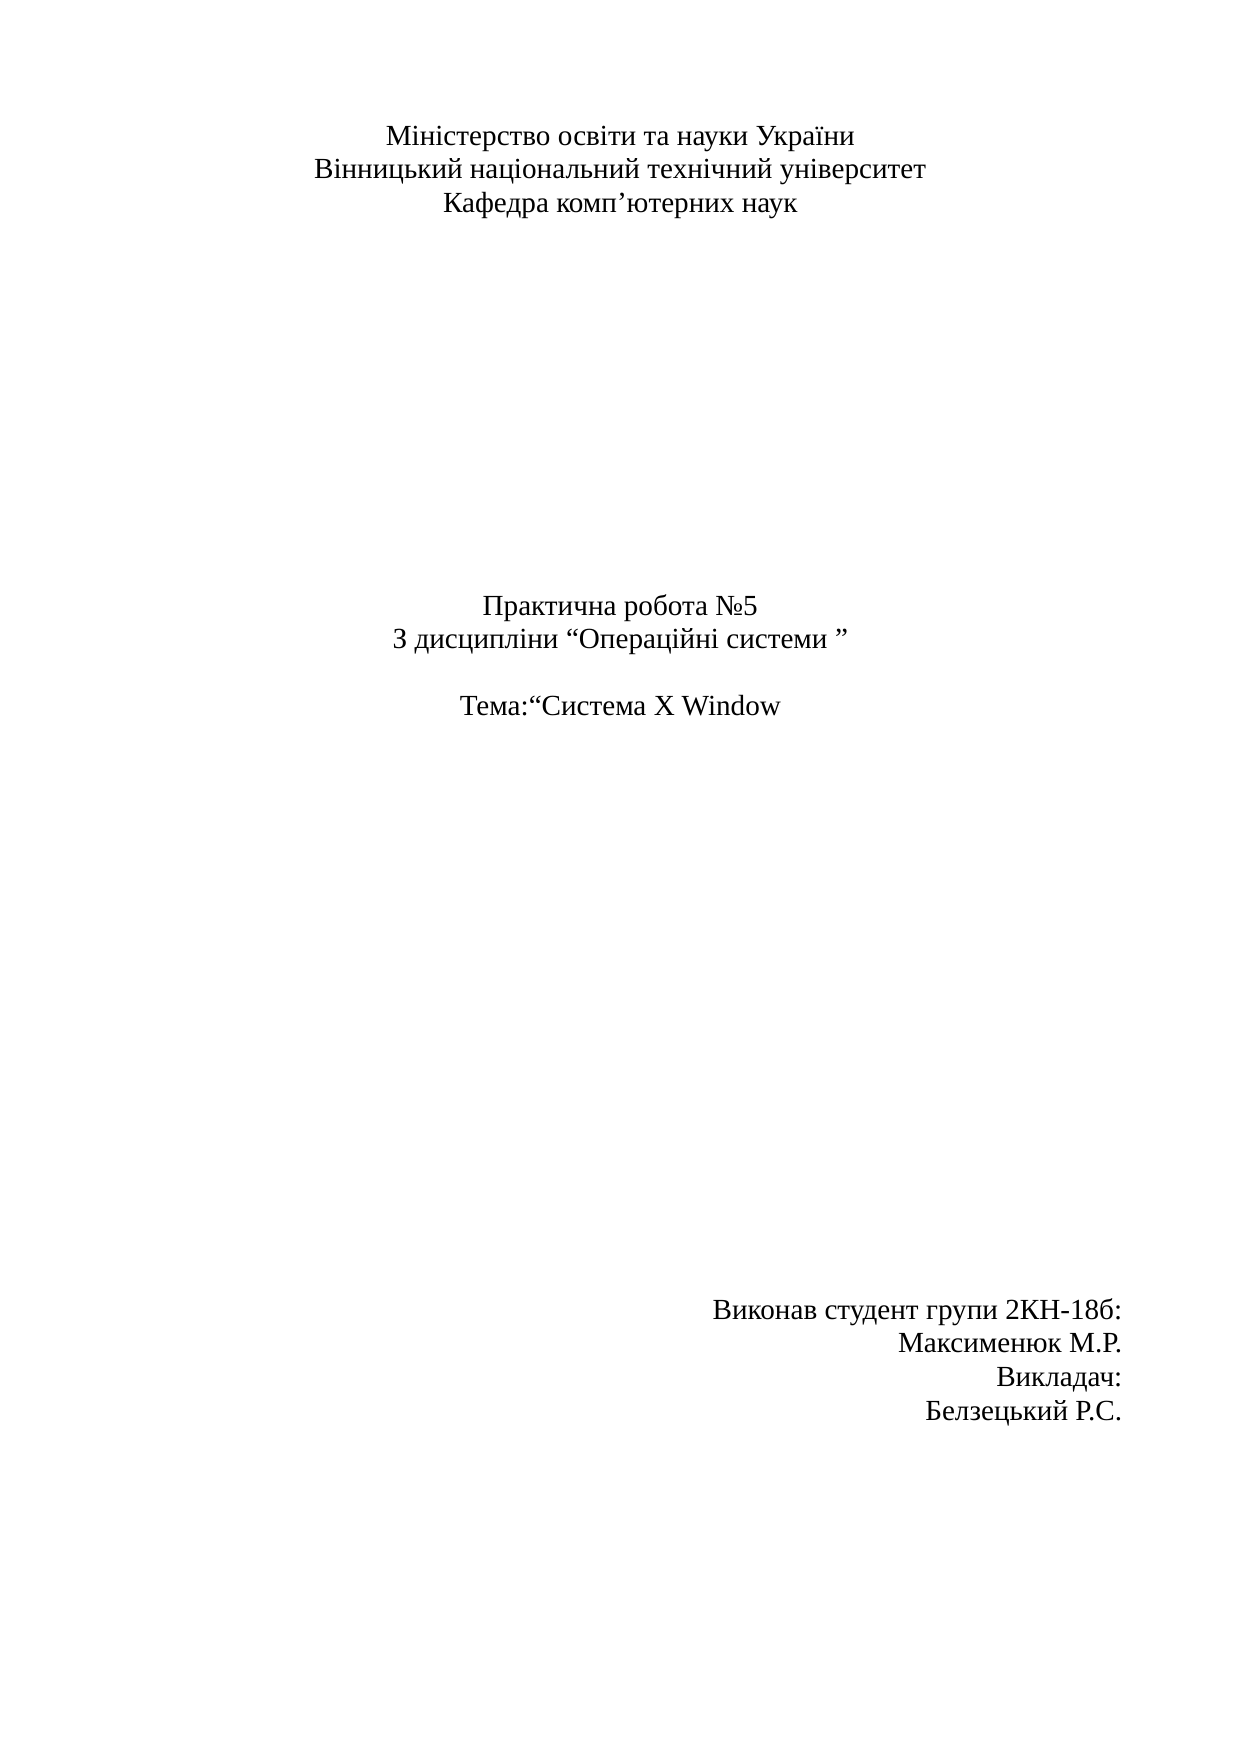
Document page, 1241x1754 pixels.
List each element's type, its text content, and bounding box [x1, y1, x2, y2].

text Міністерство освіти та науки України [118, 118, 1122, 152]
text Вінницький національний технічний університет [118, 152, 1122, 185]
text Кафедра комп’ютерних наук [118, 185, 1122, 219]
text Виконав студент групи 2КН-18б: [118, 1292, 1122, 1326]
text З дисципліни “Операційні системи ” [118, 621, 1122, 655]
text Викладач: [118, 1359, 1122, 1393]
text Белзецький Р.С. [118, 1393, 1122, 1426]
text Практична робота №5 [118, 588, 1122, 621]
text Тема:“Система X Window [118, 688, 1122, 722]
text Максименюк М.Р. [118, 1326, 1122, 1359]
